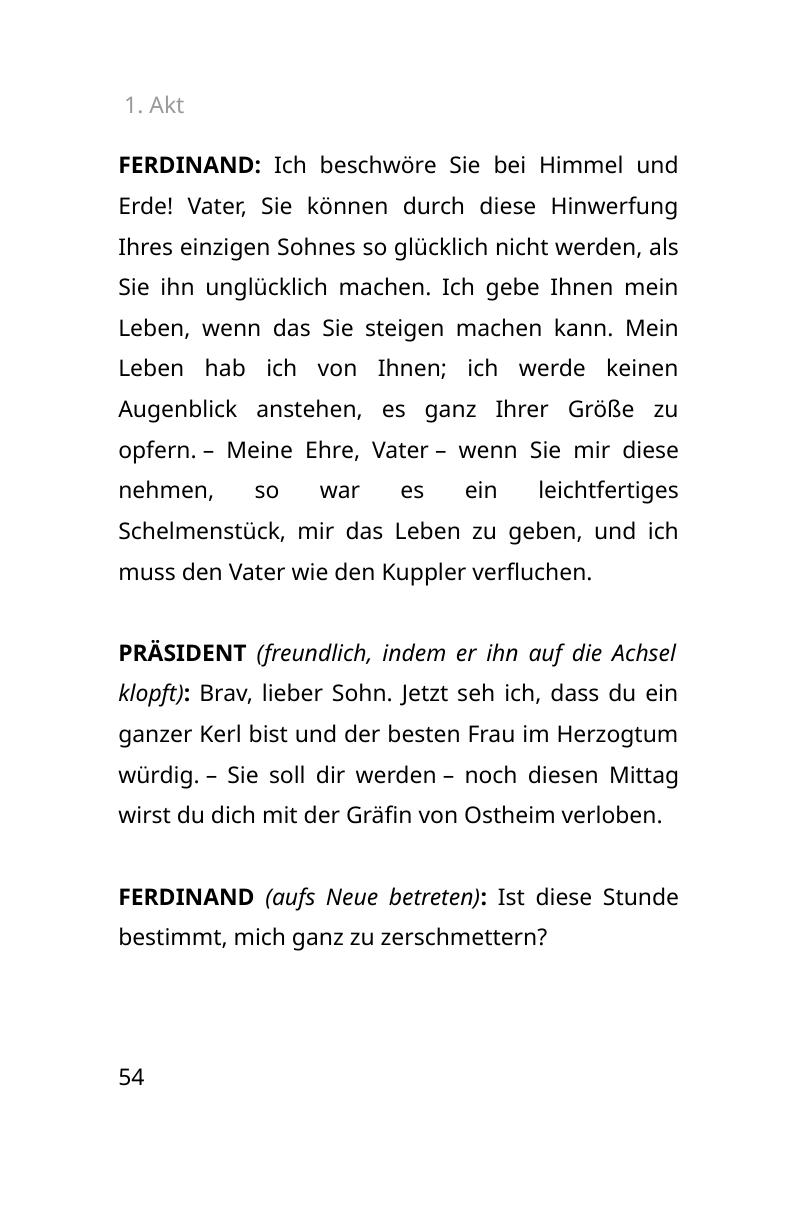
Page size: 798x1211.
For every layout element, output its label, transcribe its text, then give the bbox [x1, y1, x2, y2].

text FERDINAND (aufs Neue betreten): Ist diese Stunde bestimmt, mich ganz zu zerschmettern? [118, 852, 679, 952]
text PRÄSIDENT (freundlich, indem er ihn auf die Achsel klopft): Brav, lieber Sohn. Jetzt seh ich, dass du ein ganzer Kerl bist und der besten Frau im Herzogtum würdig. – Sie soll dir werden – noch diesen Mittag wirst du dich mit der Gräfin von Ostheim verloben. [118, 608, 679, 831]
text FERDINAND: Ich beschwöre Sie bei Himmel und Erde! Vater, Sie können durch diese Hinwerfung Ihres einzigen Sohnes so glücklich nicht werden, als Sie ihn unglücklich machen. Ich gebe Ihnen mein Leben, wenn das Sie steigen machen kann. Mein Leben hab ich von Ihnen; ich werde keinen Augenblick anstehen, es ganz Ihrer Größe zu opfern. – Meine Ehre, Vater – wenn Sie mir diese nehmen, so war es ein leichtfertiges Schelmenstück, mir das Leben zu geben, und ich muss den Vater wie den Kuppler verfluchen. [118, 149, 679, 587]
